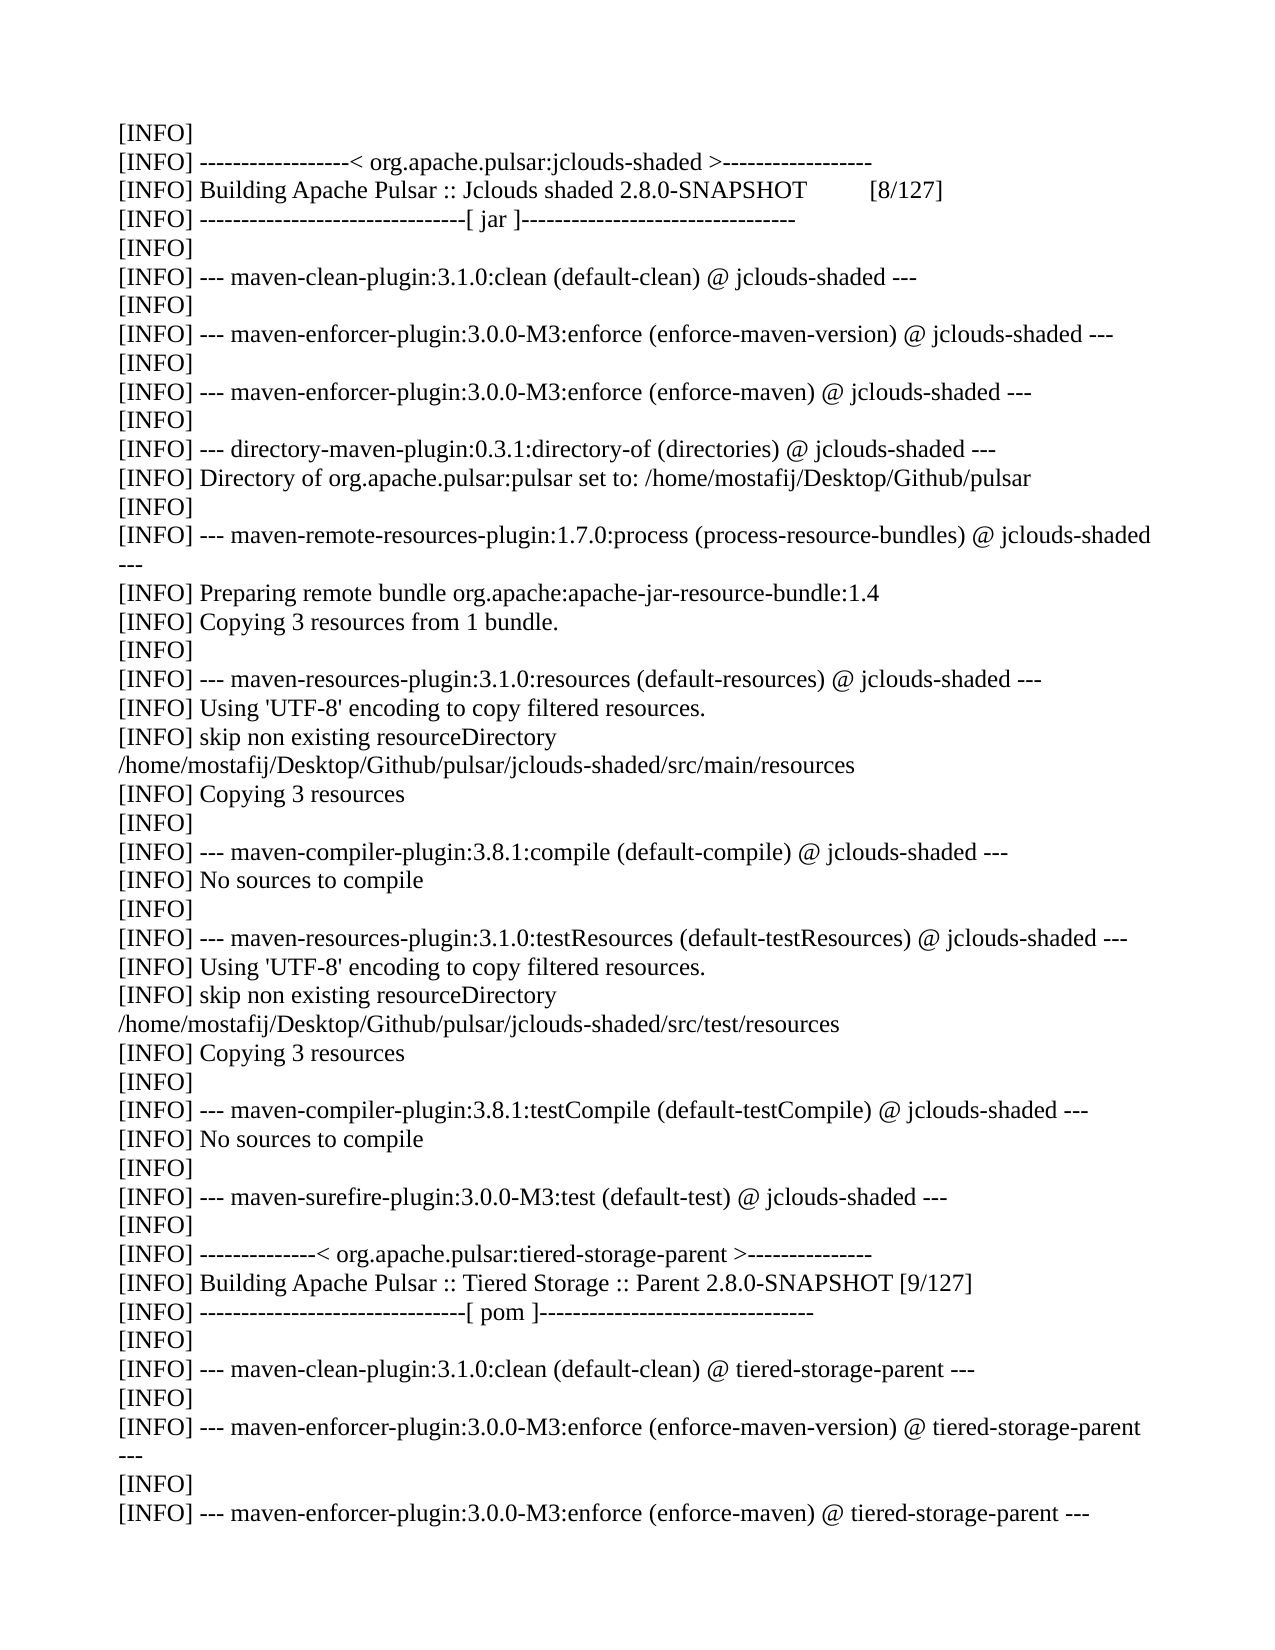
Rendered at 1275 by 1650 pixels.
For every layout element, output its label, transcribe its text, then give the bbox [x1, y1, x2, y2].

text [INFO] No sources to compile [118, 1124, 1157, 1153]
text [INFO] [118, 492, 1157, 521]
text [INFO] --- maven-clean-plugin:3.1.0:clean (default-clean) @ tiered-storage-parent --- [118, 1354, 1157, 1383]
text [INFO] Building Apache Pulsar :: Tiered Storage :: Parent 2.8.0-SNAPSHOT [9/127] [118, 1268, 1157, 1297]
text [INFO] --- maven-compiler-plugin:3.8.1:compile (default-compile) @ jclouds-shaded --- [118, 837, 1157, 866]
text [INFO] Copying 3 resources [118, 1038, 1157, 1067]
text [INFO] --- maven-enforcer-plugin:3.0.0-M3:enforce (enforce-maven) @ tiered-storage-parent --- [118, 1498, 1157, 1527]
text [INFO] No sources to compile [118, 866, 1157, 894]
text [INFO] skip non existing resourceDirectory /home/mostafij/Desktop/Github/pulsar/jclouds-shaded/src/test/resources [118, 981, 1157, 1038]
text [INFO] Preparing remote bundle org.apache:apache-jar-resource-bundle:1.4 [118, 578, 1157, 607]
text [INFO] --- maven-resources-plugin:3.1.0:resources (default-resources) @ jclouds-shaded --- [118, 664, 1157, 693]
text [INFO] [118, 118, 1157, 147]
text [INFO] [118, 233, 1157, 262]
text [INFO] --- directory-maven-plugin:0.3.1:directory-of (directories) @ jclouds-shaded --- [118, 434, 1157, 463]
text [INFO] --- maven-remote-resources-plugin:1.7.0:process (process-resource-bundles) @ jclouds-shaded --- [118, 521, 1157, 578]
text [INFO] [118, 348, 1157, 377]
text [INFO] --- maven-resources-plugin:3.1.0:testResources (default-testResources) @ jclouds-shaded --- [118, 923, 1157, 952]
text [INFO] --- maven-enforcer-plugin:3.0.0-M3:enforce (enforce-maven-version) @ tiered-storage-parent --- [118, 1412, 1157, 1469]
text [INFO] [118, 808, 1157, 837]
text [INFO] Using 'UTF-8' encoding to copy filtered resources. [118, 952, 1157, 981]
text [INFO] --- maven-enforcer-plugin:3.0.0-M3:enforce (enforce-maven) @ jclouds-shaded --- [118, 377, 1157, 406]
text [INFO] [118, 894, 1157, 923]
text [INFO] [118, 1469, 1157, 1498]
text [INFO] [118, 291, 1157, 319]
text [INFO] Building Apache Pulsar :: Jclouds shaded 2.8.0-SNAPSHOT [8/127] [118, 176, 1157, 204]
text [INFO] ------------------< org.apache.pulsar:jclouds-shaded >------------------ [118, 147, 1157, 176]
text [INFO] --------------< org.apache.pulsar:tiered-storage-parent >--------------- [118, 1239, 1157, 1268]
text [INFO] [118, 1067, 1157, 1096]
text [INFO] Directory of org.apache.pulsar:pulsar set to: /home/mostafij/Desktop/Github/pulsar [118, 463, 1157, 492]
text [INFO] --------------------------------[ pom ]--------------------------------- [118, 1297, 1157, 1326]
text [INFO] Copying 3 resources from 1 bundle. [118, 607, 1157, 636]
text [INFO] skip non existing resourceDirectory /home/mostafij/Desktop/Github/pulsar/jclouds-shaded/src/main/resources [118, 722, 1157, 779]
text [INFO] [118, 1326, 1157, 1354]
text [INFO] --- maven-enforcer-plugin:3.0.0-M3:enforce (enforce-maven-version) @ jclouds-shaded --- [118, 319, 1157, 348]
text [INFO] [118, 1153, 1157, 1182]
text [INFO] --------------------------------[ jar ]--------------------------------- [118, 204, 1157, 233]
text [INFO] --- maven-clean-plugin:3.1.0:clean (default-clean) @ jclouds-shaded --- [118, 262, 1157, 291]
text [INFO] [118, 1383, 1157, 1412]
text [INFO] Copying 3 resources [118, 779, 1157, 808]
text [INFO] --- maven-compiler-plugin:3.8.1:testCompile (default-testCompile) @ jclouds-shaded --- [118, 1096, 1157, 1124]
text [INFO] --- maven-surefire-plugin:3.0.0-M3:test (default-test) @ jclouds-shaded --- [118, 1182, 1157, 1211]
text [INFO] Using 'UTF-8' encoding to copy filtered resources. [118, 693, 1157, 722]
text [INFO] [118, 1211, 1157, 1239]
text [INFO] [118, 406, 1157, 434]
text [INFO] [118, 636, 1157, 664]
